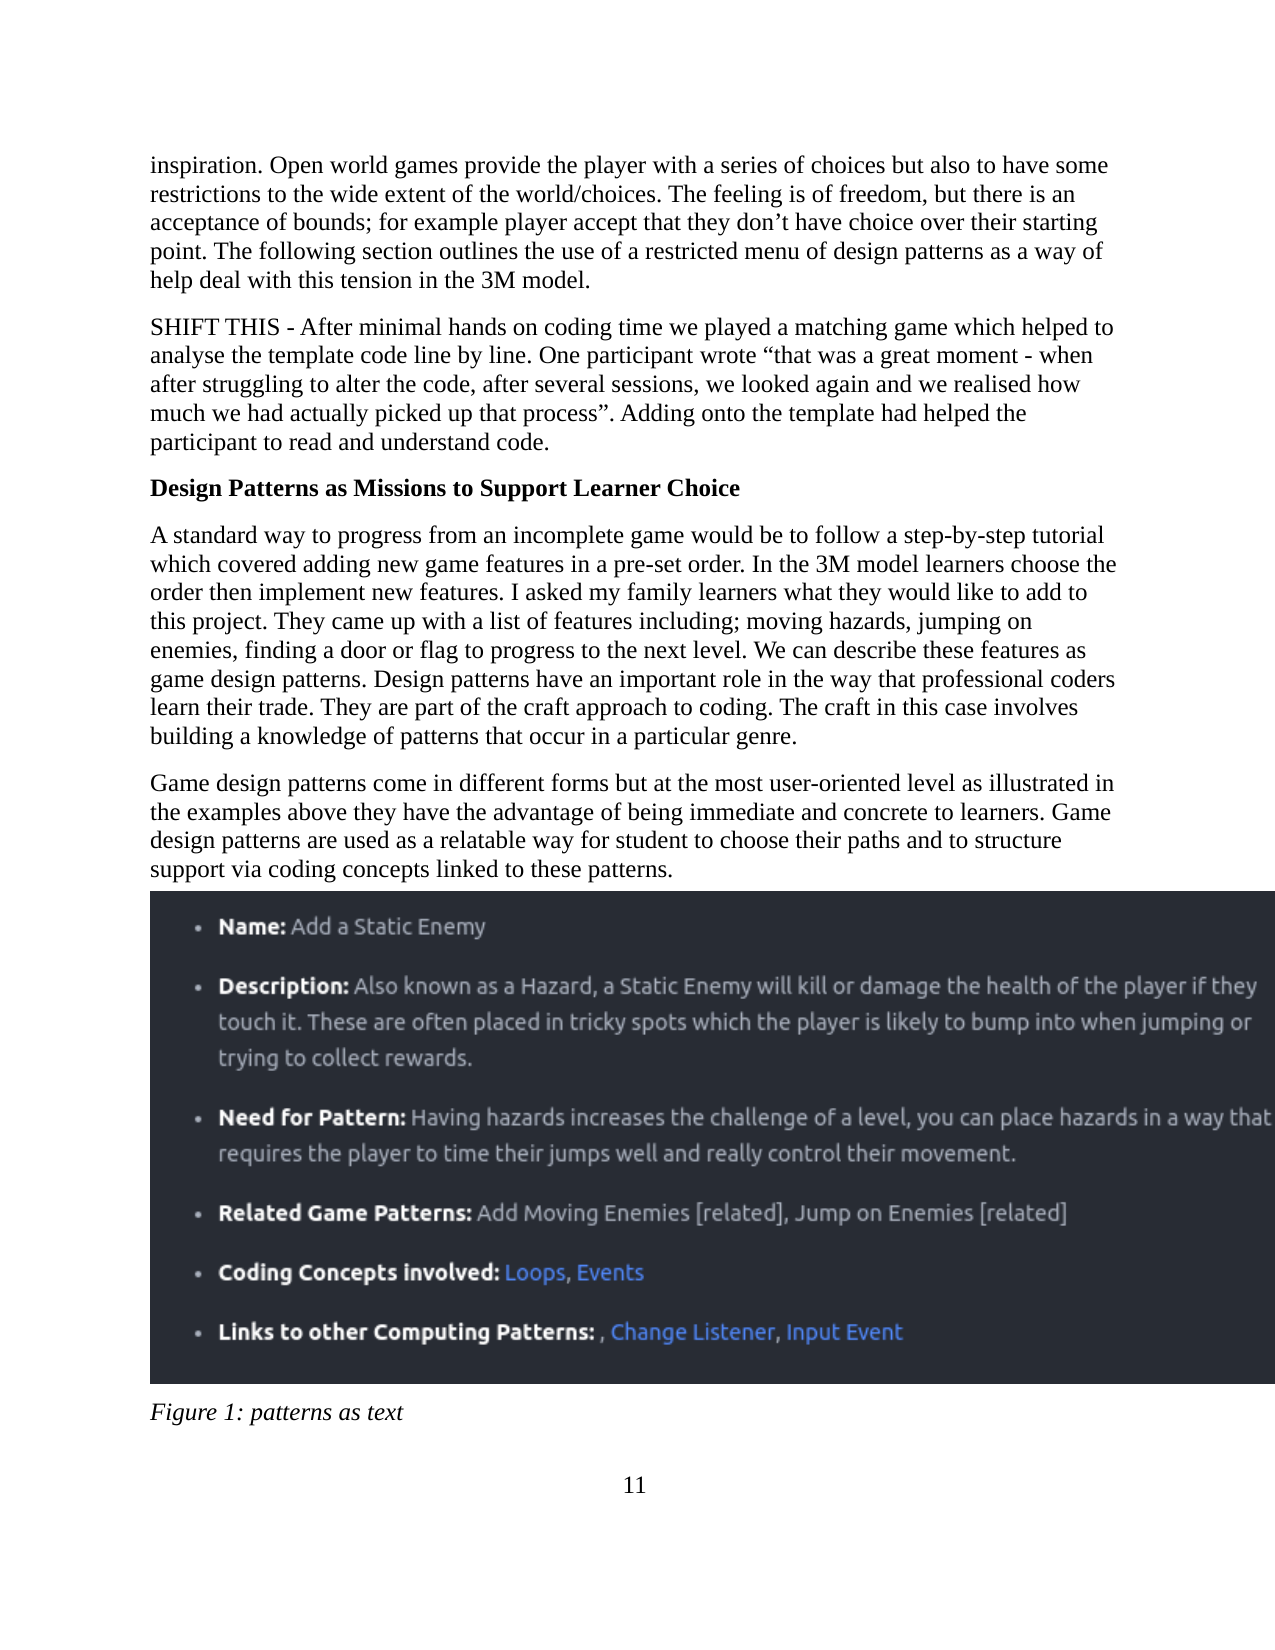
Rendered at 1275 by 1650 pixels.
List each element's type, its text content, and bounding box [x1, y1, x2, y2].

picture [150, 891, 1275, 1384]
text Design Patterns as Missions to Support Learner Choice [150, 473, 1125, 502]
text A standard way to progress from an incomplete game would be to follow a step-by-step tutorial which covered adding new game features in a pre-set order. In the 3M model learners choose the order then implement new features. I asked my family learners what they would like to add to this project. They came up with a list of features including; moving hazards, jumping on enemies, finding a door or flag to progress to the next level. We can describe these features as game design patterns. Design patterns have an important role in the way that professional coders learn their trade. They are part of the craft approach to coding. The craft in this case involves building a knowledge of patterns that occur in a particular genre. [150, 520, 1125, 750]
text SHIFT THIS - After minimal hands on coding time we played a matching game which helped to analyse the template code line by line. One participant wrote “that was a great moment - when after struggling to alter the code, after several sessions, we looked again and we realised how much we had actually picked up that process”. Adding onto the template had helped the participant to read and understand code. [150, 312, 1125, 455]
text Figure 1: patterns as text [150, 1397, 1125, 1425]
text Game design patterns come in different forms but at the most user-oriented level as illustrated in the examples above they have the advantage of being immediate and concrete to learners. Game design patterns are used as a relatable way for student to choose their paths and to structure support via coding concepts linked to these patterns. [150, 768, 1125, 883]
text inspiration. Open world games provide the player with a series of choices but also to have some restrictions to the wide extent of the world/choices. The feeling is of freedom, but there is an acceptance of bounds; for example player accept that they don’t have choice over their starting point. The following section outlines the use of a restricted menu of design patterns as a way of help deal with this tension in the 3M model. [150, 150, 1125, 294]
